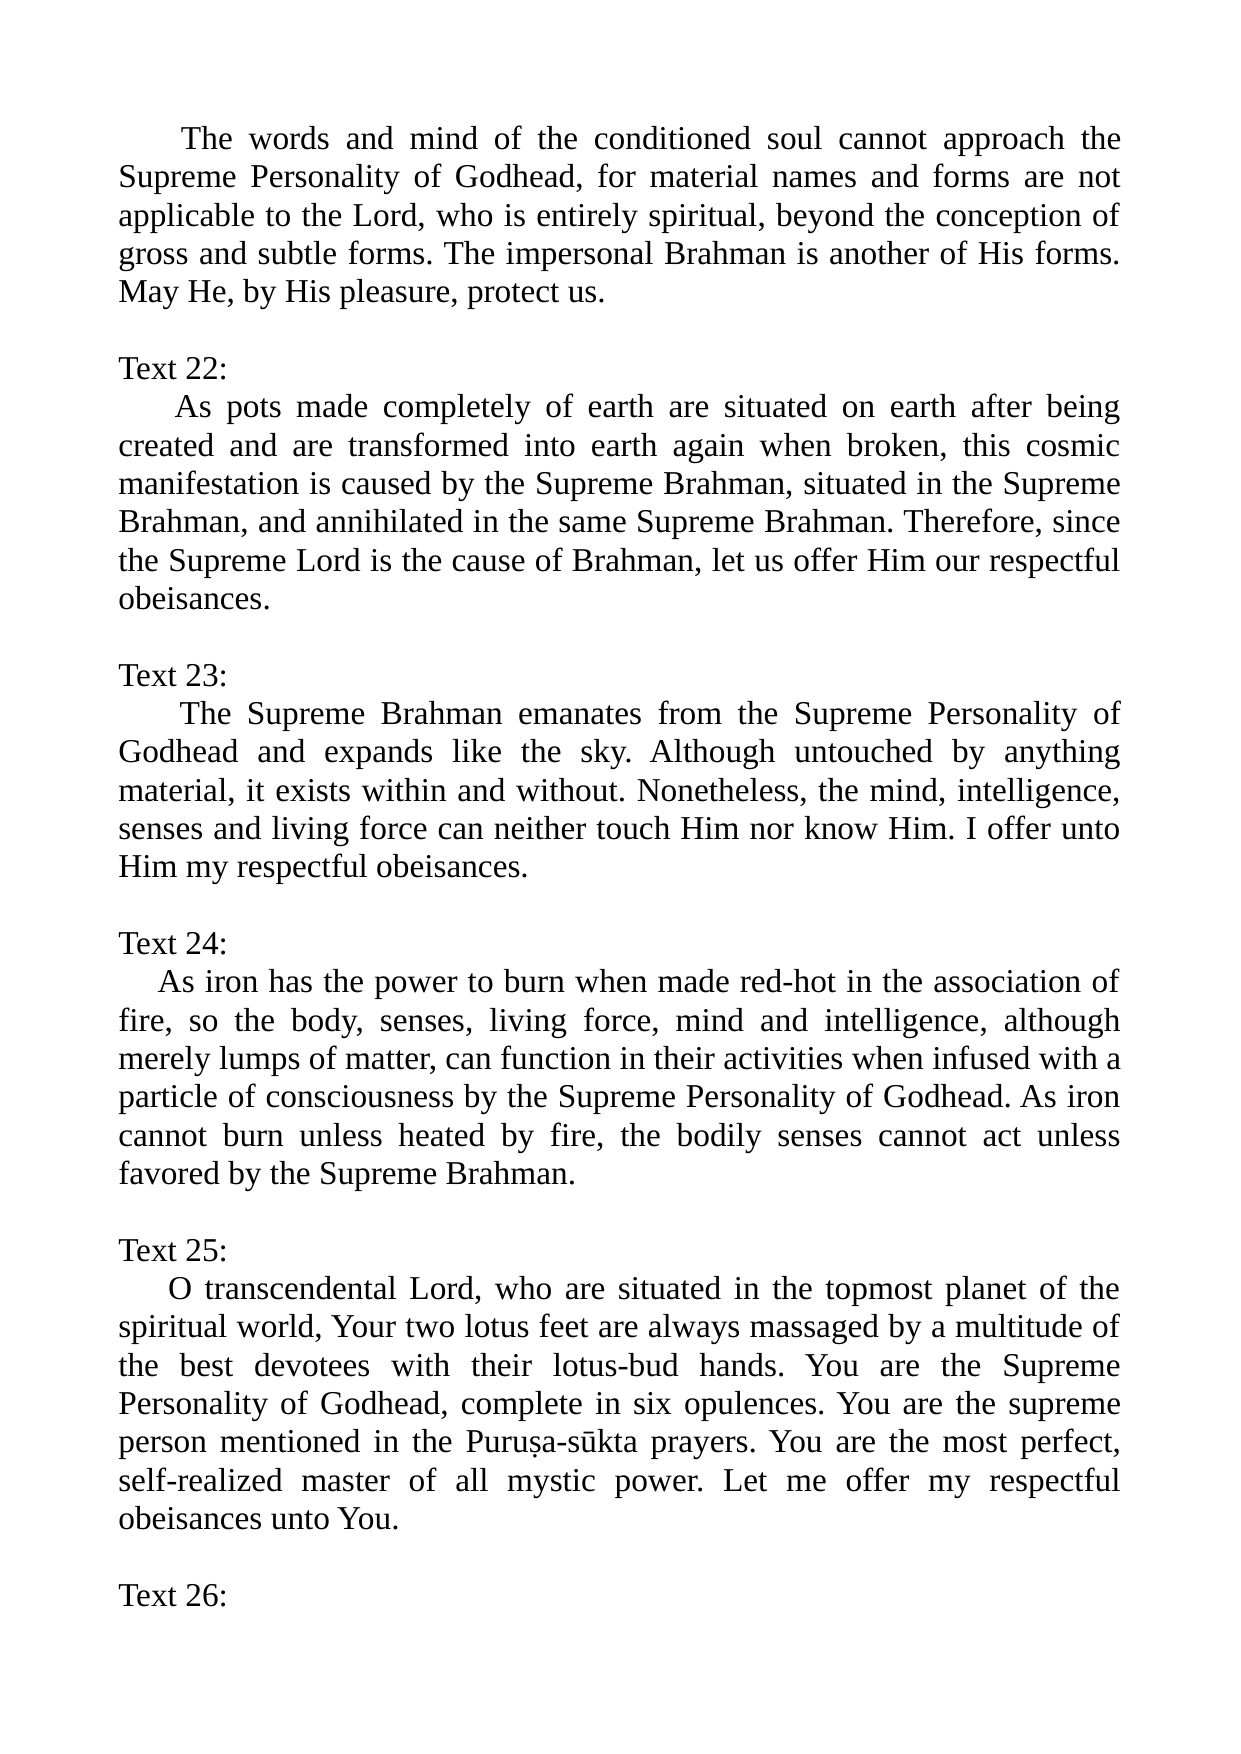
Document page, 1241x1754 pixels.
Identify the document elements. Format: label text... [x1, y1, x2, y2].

text Text 24: [118, 923, 1122, 961]
text As iron has the power to burn when made red-hot in the association of fire, so the body, senses, living force, mind and intelligence, although merely lumps of matter, can function in their activities when infused with a particle of consciousness by the Supreme Personality of Godhead. As iron cannot burn unless heated by fire, the bodily senses cannot act unless favored by the Supreme Brahman. [118, 961, 1122, 1191]
text Text 25: [118, 1230, 1122, 1268]
text Text 22: [118, 348, 1122, 386]
text The Supreme Brahman emanates from the Supreme Personality of Godhead and expands like the sky. Although untouched by anything material, it exists within and without. Nonetheless, the mind, intelligence, senses and living force can neither touch Him nor know Him. I offer unto Him my respectful obeisances. [118, 693, 1122, 885]
text Text 23: [118, 655, 1122, 693]
text Text 26: [118, 1575, 1122, 1613]
text O transcendental Lord, who are situated in the topmost planet of the spiritual world, Your two lotus feet are always massaged by a multitude of the best devotees with their lotus-bud hands. You are the Supreme Personality of Godhead, complete in six opulences. You are the supreme person mentioned in the Puruṣa-sūkta prayers. You are the most perfect, self-realized master of all mystic power. Let me offer my respectful obeisances unto You. [118, 1268, 1122, 1536]
text As pots made completely of earth are situated on earth after being created and are transformed into earth again when broken, this cosmic manifestation is caused by the Supreme Brahman, situated in the Supreme Brahman, and annihilated in the same Supreme Brahman. Therefore, since the Supreme Lord is the cause of Brahman, let us offer Him our respectful obeisances. [118, 386, 1122, 616]
text The words and mind of the conditioned soul cannot approach the Supreme Personality of Godhead, for material names and forms are not applicable to the Lord, who is entirely spiritual, beyond the conception of gross and subtle forms. The impersonal Brahman is another of His forms. May He, by His pleasure, protect us. [118, 118, 1122, 310]
